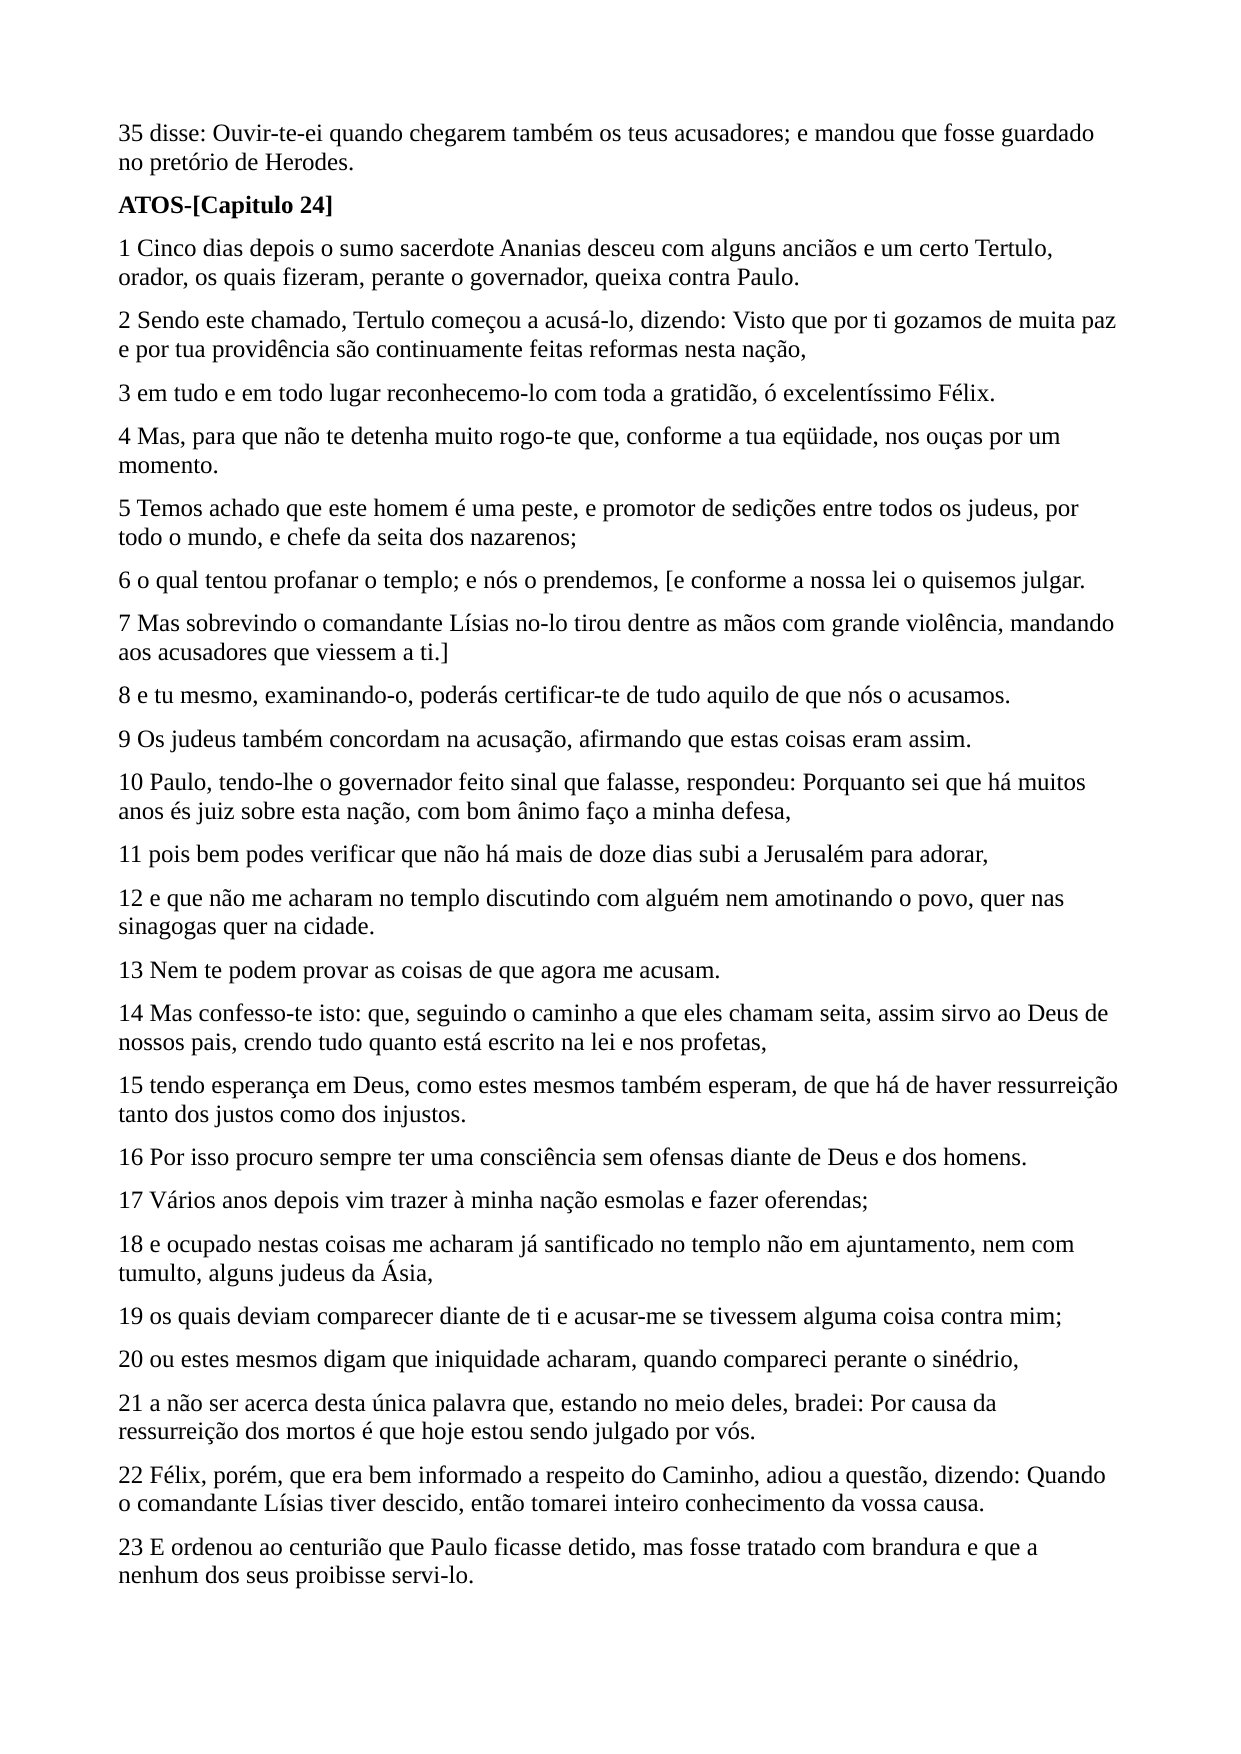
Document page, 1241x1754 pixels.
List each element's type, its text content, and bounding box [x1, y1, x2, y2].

text 10 Paulo, tendo-lhe o governador feito sinal que falasse, respondeu: Porquanto sei que há muitos anos és juiz sobre esta nação, com bom ânimo faço a minha defesa, [118, 767, 1122, 825]
text 17 Vários anos depois vim trazer à minha nação esmolas e fazer oferendas; [118, 1186, 1122, 1214]
text 23 E ordenou ao centurião que Paulo ficasse detido, mas fosse tratado com brandura e que a nenhum dos seus proibisse servi-lo. [118, 1532, 1122, 1589]
text 5 Temos achado que este homem é uma peste, e promotor de sedições entre todos os judeus, por todo o mundo, e chefe da seita dos nazarenos; [118, 493, 1122, 551]
text 12 e que não me acharam no templo discutindo com alguém nem amotinando o povo, quer nas sinagogas quer na cidade. [118, 883, 1122, 940]
text 22 Félix, porém, que era bem informado a respeito do Caminho, adiou a questão, dizendo: Quando o comandante Lísias tiver descido, então tomarei inteiro conhecimento da vossa causa. [118, 1460, 1122, 1517]
text 14 Mas confesso-te isto: que, seguindo o caminho a que eles chamam seita, assim sirvo ao Deus de nossos pais, crendo tudo quanto está escrito na lei e nos profetas, [118, 998, 1122, 1056]
text 8 e tu mesmo, examinando-o, poderás certificar-te de tudo aquilo de que nós o acusamos. [118, 681, 1122, 709]
text 4 Mas, para que não te detenha muito rogo-te que, conforme a tua eqüidade, nos ouças por um momento. [118, 421, 1122, 478]
text 9 Os judeus também concordam na acusação, afirmando que estas coisas eram assim. [118, 724, 1122, 753]
text ATOS-[Capitulo 24] [118, 190, 1122, 219]
text 18 e ocupado nestas coisas me acharam já santificado no templo não em ajuntamento, nem com tumulto, alguns judeus da Ásia, [118, 1229, 1122, 1286]
text 13 Nem te podem provar as coisas de que agora me acusam. [118, 955, 1122, 983]
text 20 ou estes mesmos digam que iniquidade acharam, quando compareci perante o sinédrio, [118, 1344, 1122, 1373]
text 1 Cinco dias depois o sumo sacerdote Ananias desceu com alguns anciãos e um certo Tertulo, orador, os quais fizeram, perante o governador, queixa contra Paulo. [118, 233, 1122, 291]
text 2 Sendo este chamado, Tertulo começou a acusá-lo, dizendo: Visto que por ti gozamos de muita paz e por tua providência são continuamente feitas reformas nesta nação, [118, 306, 1122, 363]
text 6 o qual tentou profanar o templo; e nós o prendemos, [e conforme a nossa lei o quisemos julgar. [118, 565, 1122, 594]
text 15 tendo esperança em Deus, como estes mesmos também esperam, de que há de haver ressurreição tanto dos justos como dos injustos. [118, 1070, 1122, 1128]
text 35 disse: Ouvir-te-ei quando chegarem também os teus acusadores; e mandou que fosse guardado no pretório de Herodes. [118, 118, 1122, 176]
text 3 em tudo e em todo lugar reconhecemo-lo com toda a gratidão, ó excelentíssimo Félix. [118, 378, 1122, 406]
text 21 a não ser acerca desta única palavra que, estando no meio deles, bradei: Por causa da ressurreição dos mortos é que hoje estou sendo julgado por vós. [118, 1388, 1122, 1445]
text 16 Por isso procuro sempre ter uma consciência sem ofensas diante de Deus e dos homens. [118, 1142, 1122, 1171]
text 7 Mas sobrevindo o comandante Lísias no-lo tirou dentre as mãos com grande violência, mandando aos acusadores que viessem a ti.] [118, 608, 1122, 666]
text 11 pois bem podes verificar que não há mais de doze dias subi a Jerusalém para adorar, [118, 839, 1122, 868]
text 19 os quais deviam comparecer diante de ti e acusar-me se tivessem alguma coisa contra mim; [118, 1301, 1122, 1330]
